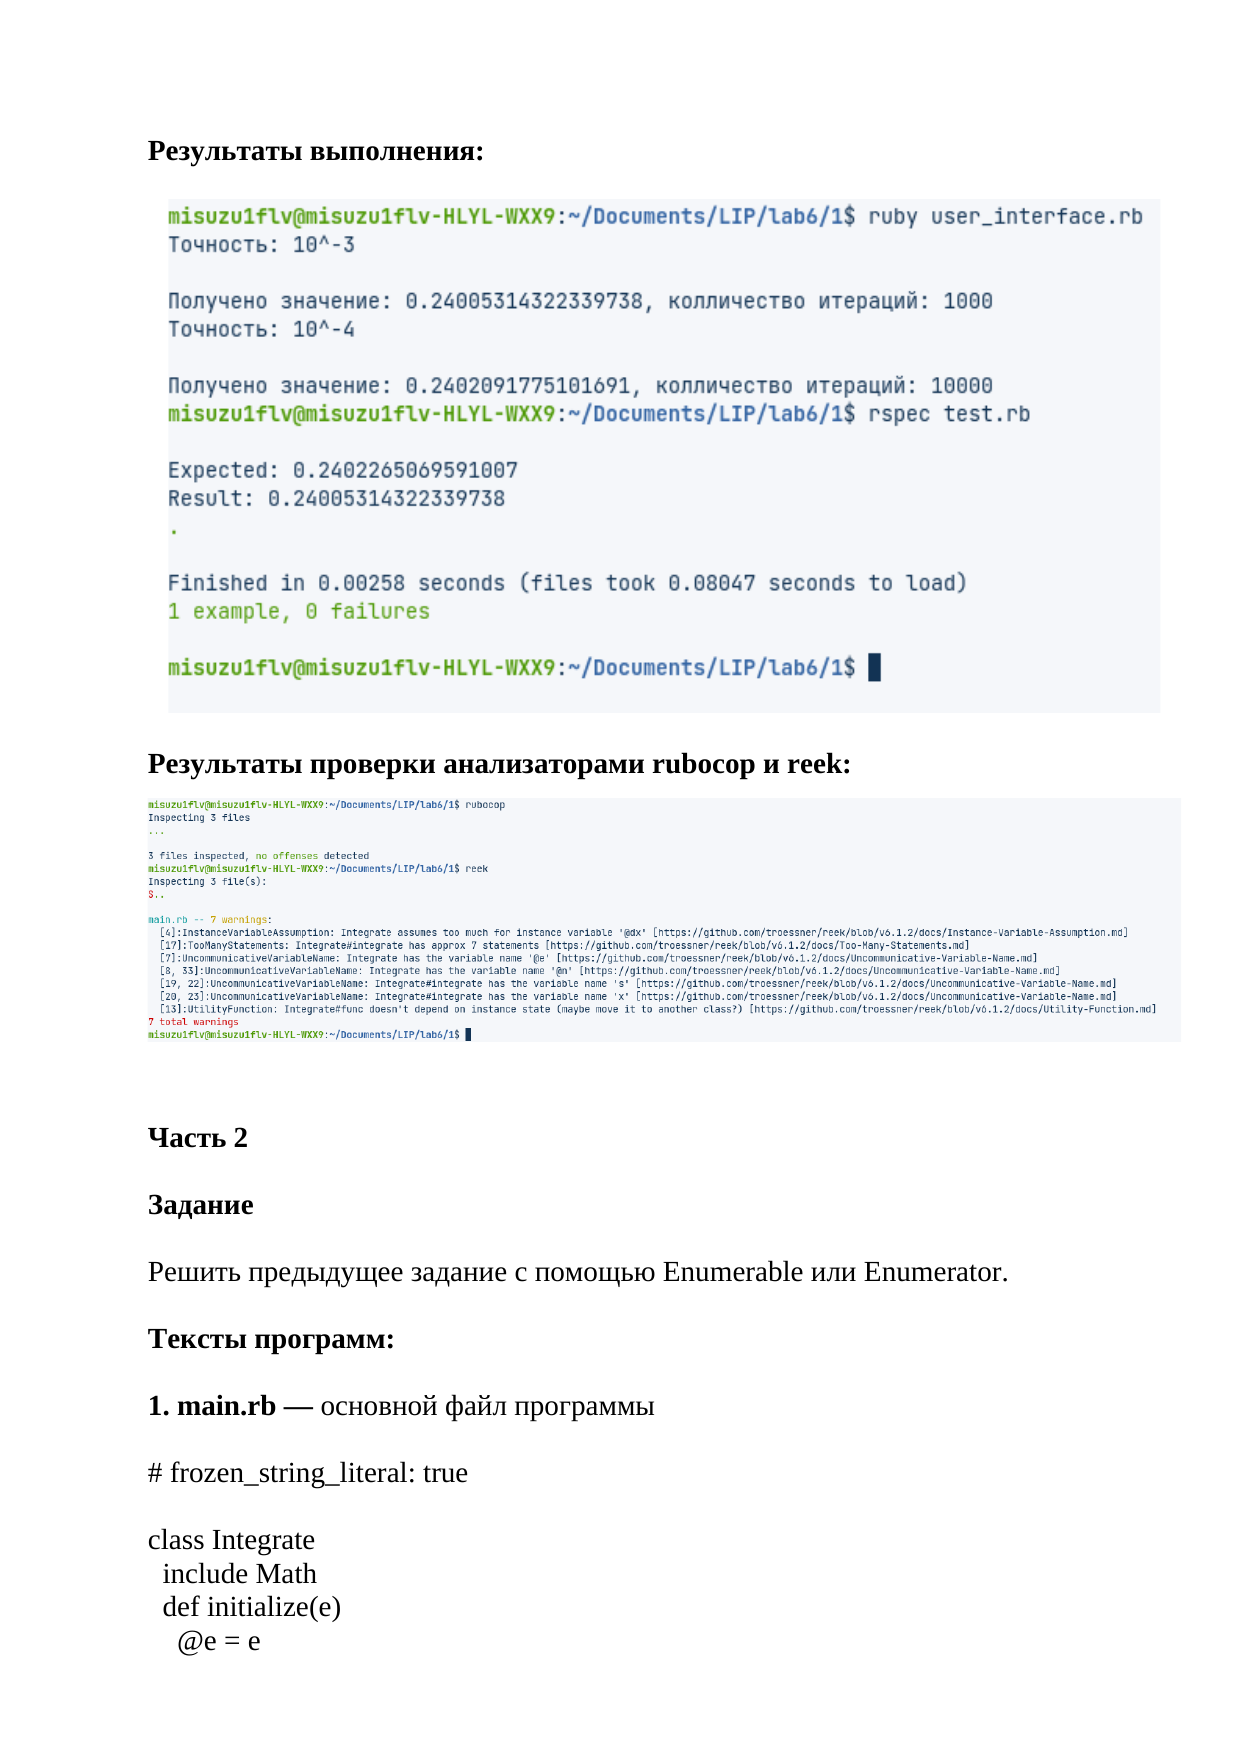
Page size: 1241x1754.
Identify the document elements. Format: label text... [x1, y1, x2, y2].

text Часть 2 [148, 1120, 1181, 1153]
text Результаты проверки анализаторами rubocop и reek: [148, 746, 1181, 779]
text Результаты выполнения: [148, 133, 1181, 166]
text def initialize(e) [148, 1589, 1181, 1623]
picture [168, 199, 1161, 713]
picture [147, 798, 1182, 1042]
text # frozen_string_literal: true [148, 1455, 1181, 1489]
text Тексты программ: [148, 1321, 1181, 1354]
text include Math [148, 1556, 1181, 1589]
text Решить предыдущее задание с помощью Enumerable или Enumerator. [148, 1254, 1181, 1287]
text 1. main.rb — основной файл программы [148, 1388, 1181, 1422]
text @e = e [148, 1623, 1181, 1656]
text class Integrate [148, 1522, 1181, 1556]
text Задание [148, 1187, 1181, 1220]
